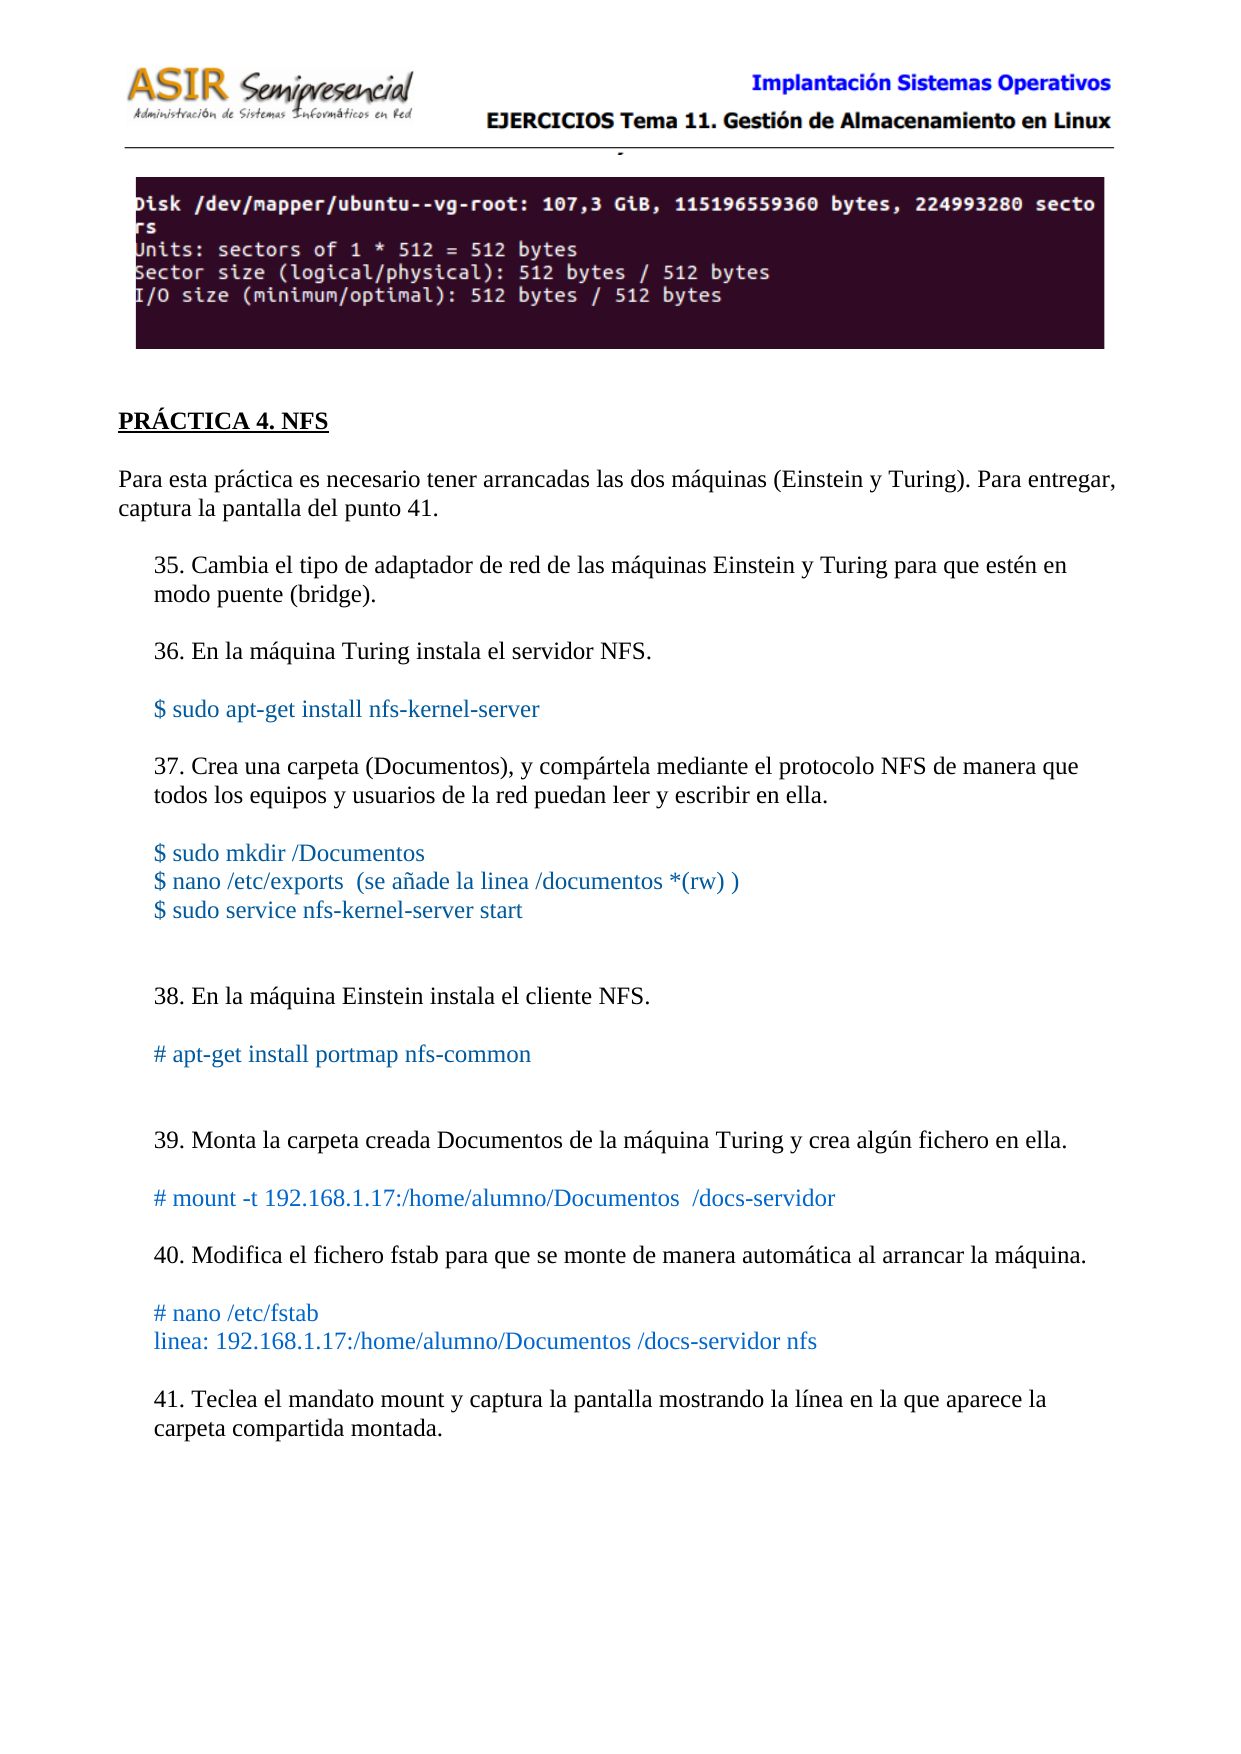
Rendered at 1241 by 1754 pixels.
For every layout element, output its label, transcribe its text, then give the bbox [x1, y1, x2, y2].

text # nano /etc/fstab [153, 1298, 1122, 1326]
text 36. En la máquina Turing instala el servidor NFS. [153, 636, 1122, 665]
text 39. Monta la carpeta creada Documentos de la máquina Turing y crea algún fichero en ella. [153, 1125, 1122, 1154]
text $ nano /etc/exports (se añade la linea /documentos *(rw) ) [153, 866, 1122, 895]
picture [118, 50, 1123, 155]
text Para esta práctica es necesario tener arrancadas las dos máquinas (Einstein y Turing). Para entregar, captura la pantalla del punto 41. [118, 464, 1122, 521]
text 38. En la máquina Einstein instala el cliente NFS. [153, 981, 1122, 1010]
text 37. Crea una carpeta (Documentos), y compártela mediante el protocolo NFS de manera que todos los equipos y usuarios de la red puedan leer y escribir en ella. [153, 751, 1122, 809]
text $ sudo service nfs-kernel-server start [153, 895, 1122, 924]
text $ sudo mkdir /Documentos [153, 838, 1122, 866]
text $ sudo apt-get install nfs-kernel-server [153, 694, 1122, 723]
text 41. Teclea el mandato mount y captura la pantalla mostrando la línea en la que aparece la carpeta compartida montada. [153, 1384, 1122, 1441]
picture [135, 177, 1105, 349]
text 35. Cambia el tipo de adaptador de red de las máquinas Einstein y Turing para que estén en modo puente (bridge). [153, 550, 1122, 608]
text # apt-get install portmap nfs-common [153, 1039, 1122, 1068]
text 40. Modifica el fichero fstab para que se monte de manera automática al arrancar la máquina. [153, 1240, 1122, 1269]
text # mount -t 192.168.1.17:/home/alumno/Documentos /docs-servidor [153, 1183, 1122, 1211]
text linea: 192.168.1.17:/home/alumno/Documentos /docs-servidor nfs [153, 1326, 1122, 1355]
text PRÁCTICA 4. NFS [118, 406, 1122, 435]
